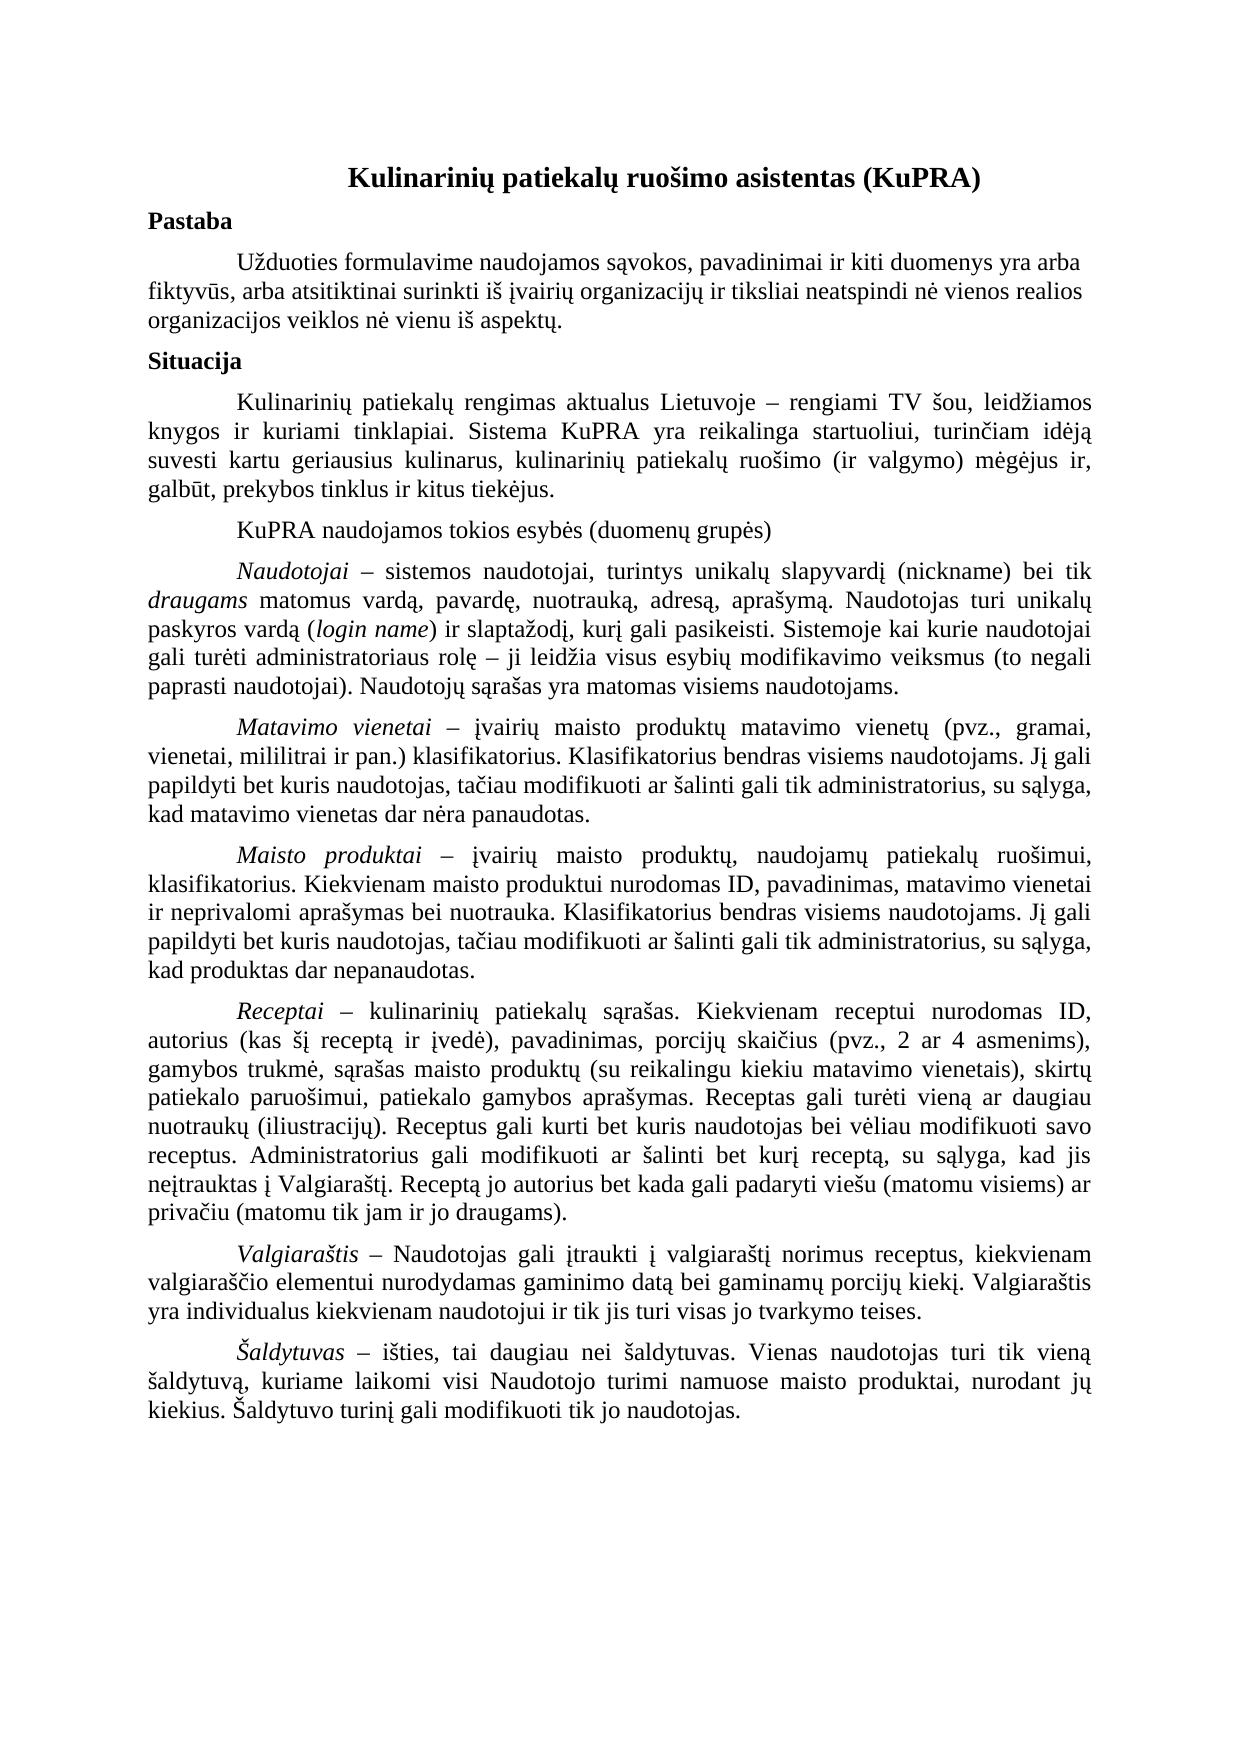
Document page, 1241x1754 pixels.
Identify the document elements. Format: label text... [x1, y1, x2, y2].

text Maisto produktai – įvairių maisto produktų, naudojamų patiekalų ruošimui, klasifikatorius. Kiekvienam maisto produktui nurodomas ID, pavadinimas, matavimo vienetai ir neprivalomi aprašymas bei nuotrauka. Klasifikatorius bendras visiems naudotojams. Jį gali papildyti bet kuris naudotojas, tačiau modifikuoti ar šalinti gali tik administratorius, su sąlyga, kad produktas dar nepanaudotas. [148, 840, 1092, 984]
text Šaldytuvas – išties, tai daugiau nei šaldytuvas. Vienas naudotojas turi tik vieną šaldytuvą, kuriame laikomi visi Naudotojo turimi namuose maisto produktai, nurodant jų kiekius. Šaldytuvo turinį gali modifikuoti tik jo naudotojas. [148, 1337, 1092, 1424]
text Receptai – kulinarinių patiekalų sąrašas. Kiekvienam receptui nurodomas ID, autorius (kas šį receptą ir įvedė), pavadinimas, porcijų skaičius (pvz., 2 ar 4 asmenims), gamybos trukmė, sąrašas maisto produktų (su reikalingu kiekiu matavimo vienetais), skirtų patiekalo paruošimui, patiekalo gamybos aprašymas. Receptas gali turėti vieną ar daugiau nuotraukų (iliustracijų). Receptus gali kurti bet kuris naudotojas bei vėliau modifikuoti savo receptus. Administratorius gali modifikuoti ar šalinti bet kurį receptą, su sąlyga, kad jis neįtrauktas į Valgiaraštį. Receptą jo autorius bet kada gali padaryti viešu (matomu visiems) ar privačiu (matomu tik jam ir jo draugams). [148, 996, 1092, 1226]
subtitle Situacija [148, 346, 1092, 375]
text Matavimo vienetai – įvairių maisto produktų matavimo vienetų (pvz., gramai, vienetai, mililitrai ir pan.) klasifikatorius. Klasifikatorius bendras visiems naudotojams. Jį gali papildyti bet kuris naudotojas, tačiau modifikuoti ar šalinti gali tik administratorius, su sąlyga, kad matavimo vienetas dar nėra panaudotas. [148, 712, 1092, 827]
text Kulinarinių patiekalų rengimas aktualus Lietuvoje – rengiami TV šou, leidžiamos knygos ir kuriami tinklapiai. Sistema KuPRA yra reikalinga startuoliui, turinčiam idėją suvesti kartu geriausius kulinarus, kulinarinių patiekalų ruošimo (ir valgymo) mėgėjus ir, galbūt, prekybos tinklus ir kitus tiekėjus. [148, 387, 1092, 502]
text Užduoties formulavime naudojamos sąvokos, pavadinimai ir kiti duomenys yra arba fiktyvūs, arba atsitiktinai surinkti iš įvairių organizacijų ir tiksliai neatspindi nė vienos realios organizacijos veiklos nė vienu iš aspektų. [148, 247, 1092, 334]
subtitle Pastaba [148, 206, 1092, 235]
text Valgiaraštis – Naudotojas gali įtraukti į valgiaraštį norimus receptus, kiekvienam valgiaraščio elementui nurodydamas gaminimo datą bei gaminamų porcijų kiekį. Valgiaraštis yra individualus kiekvienam naudotojui ir tik jis turi visas jo tvarkymo teises. [148, 1239, 1092, 1325]
text Kulinarinių patiekalų ruošimo asistentas (KuPRA) [148, 160, 1092, 194]
text Naudotojai – sistemos naudotojai, turintys unikalų slapyvardį (nickname) bei tik draugams matomus vardą, pavardę, nuotrauką, adresą, aprašymą. Naudotojas turi unikalų paskyros vardą (login name) ir slaptažodį, kurį gali pasikeisti. Sistemoje kai kurie naudotojai gali turėti administratoriaus rolę – ji leidžia visus esybių modifikavimo veiksmus (to negali paprasti naudotojai). Naudotojų sąrašas yra matomas visiems naudotojams. [148, 556, 1092, 700]
text KuPRA naudojamos tokios esybės (duomenų grupės) [148, 515, 1092, 544]
